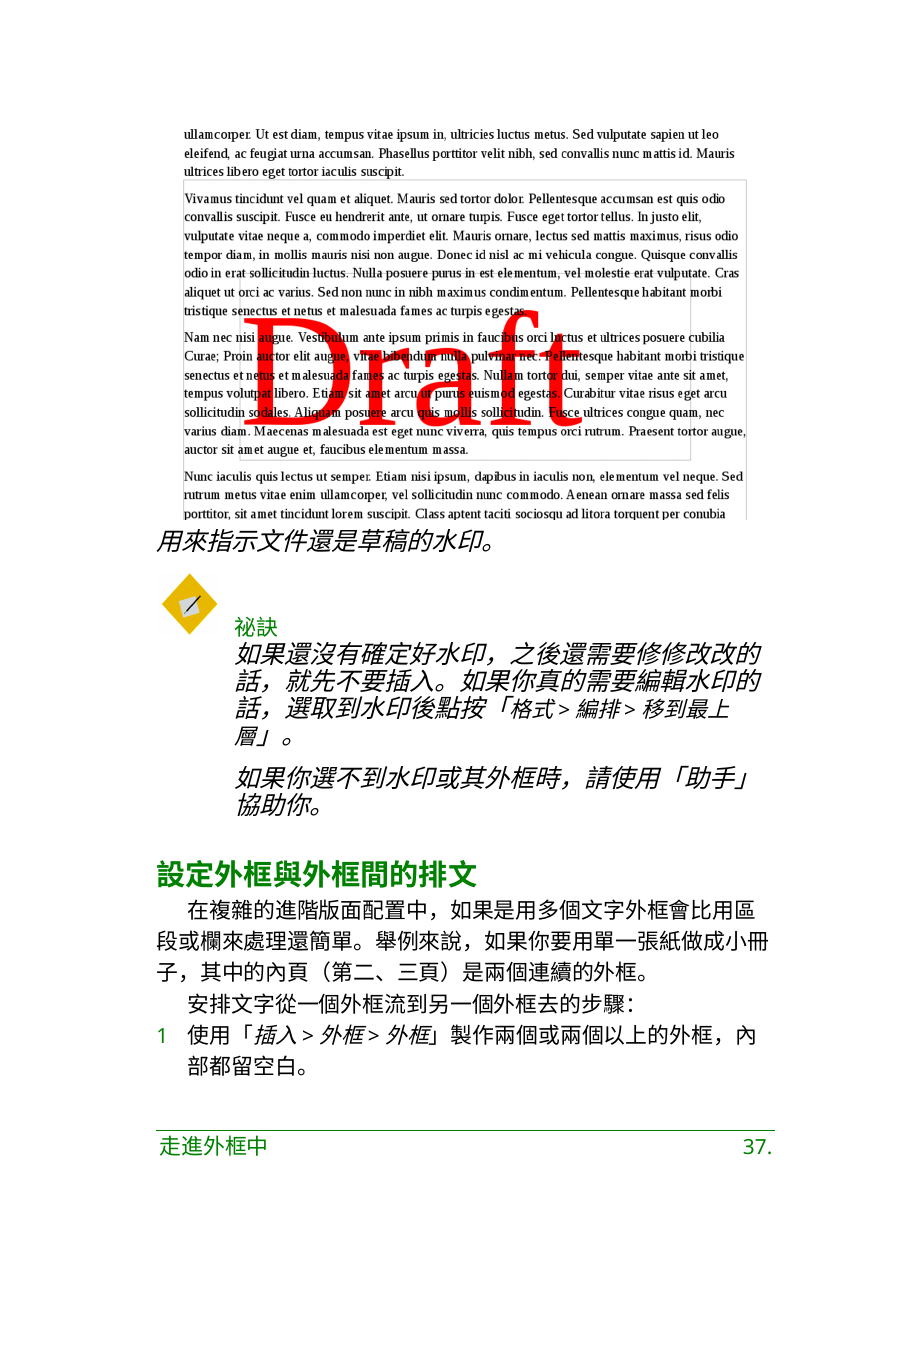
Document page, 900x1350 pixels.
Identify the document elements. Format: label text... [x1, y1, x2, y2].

table_cell 用來指示文件還是草稿的水印。 [156, 521, 775, 556]
picture [173, 125, 758, 520]
text 安排文字從一個外框流到另一個外框去的步驟： [156, 987, 775, 1018]
text 如果你選不到水印或其外框時，請使用「助手」協助你。 [234, 766, 775, 820]
text 如果還沒有確定好水印，之後還需要修修改改的話，就先不要插入。如果你真的需要編輯水印的話，選取到水印後點按「格式 > 編排 > 移到最上層」。 [234, 642, 775, 750]
table_header [156, 125, 775, 521]
list 祕訣 [156, 572, 775, 642]
text 在複雜的進階版面配置中，如果是用多個文字外框會比用區段或欄來處理還簡單。舉例來說，如果你要用單一張紙做成小冊子，其中的內頁（第二、三頁）是兩個連續的外框。 [156, 893, 775, 987]
subtitle 設定外框與外框間的排文 [156, 851, 775, 893]
list 使用「插入 > 外框 > 外框」製作兩個或兩個以上的外框，內部都留空白。 [156, 1018, 775, 1081]
picture [157, 572, 220, 636]
